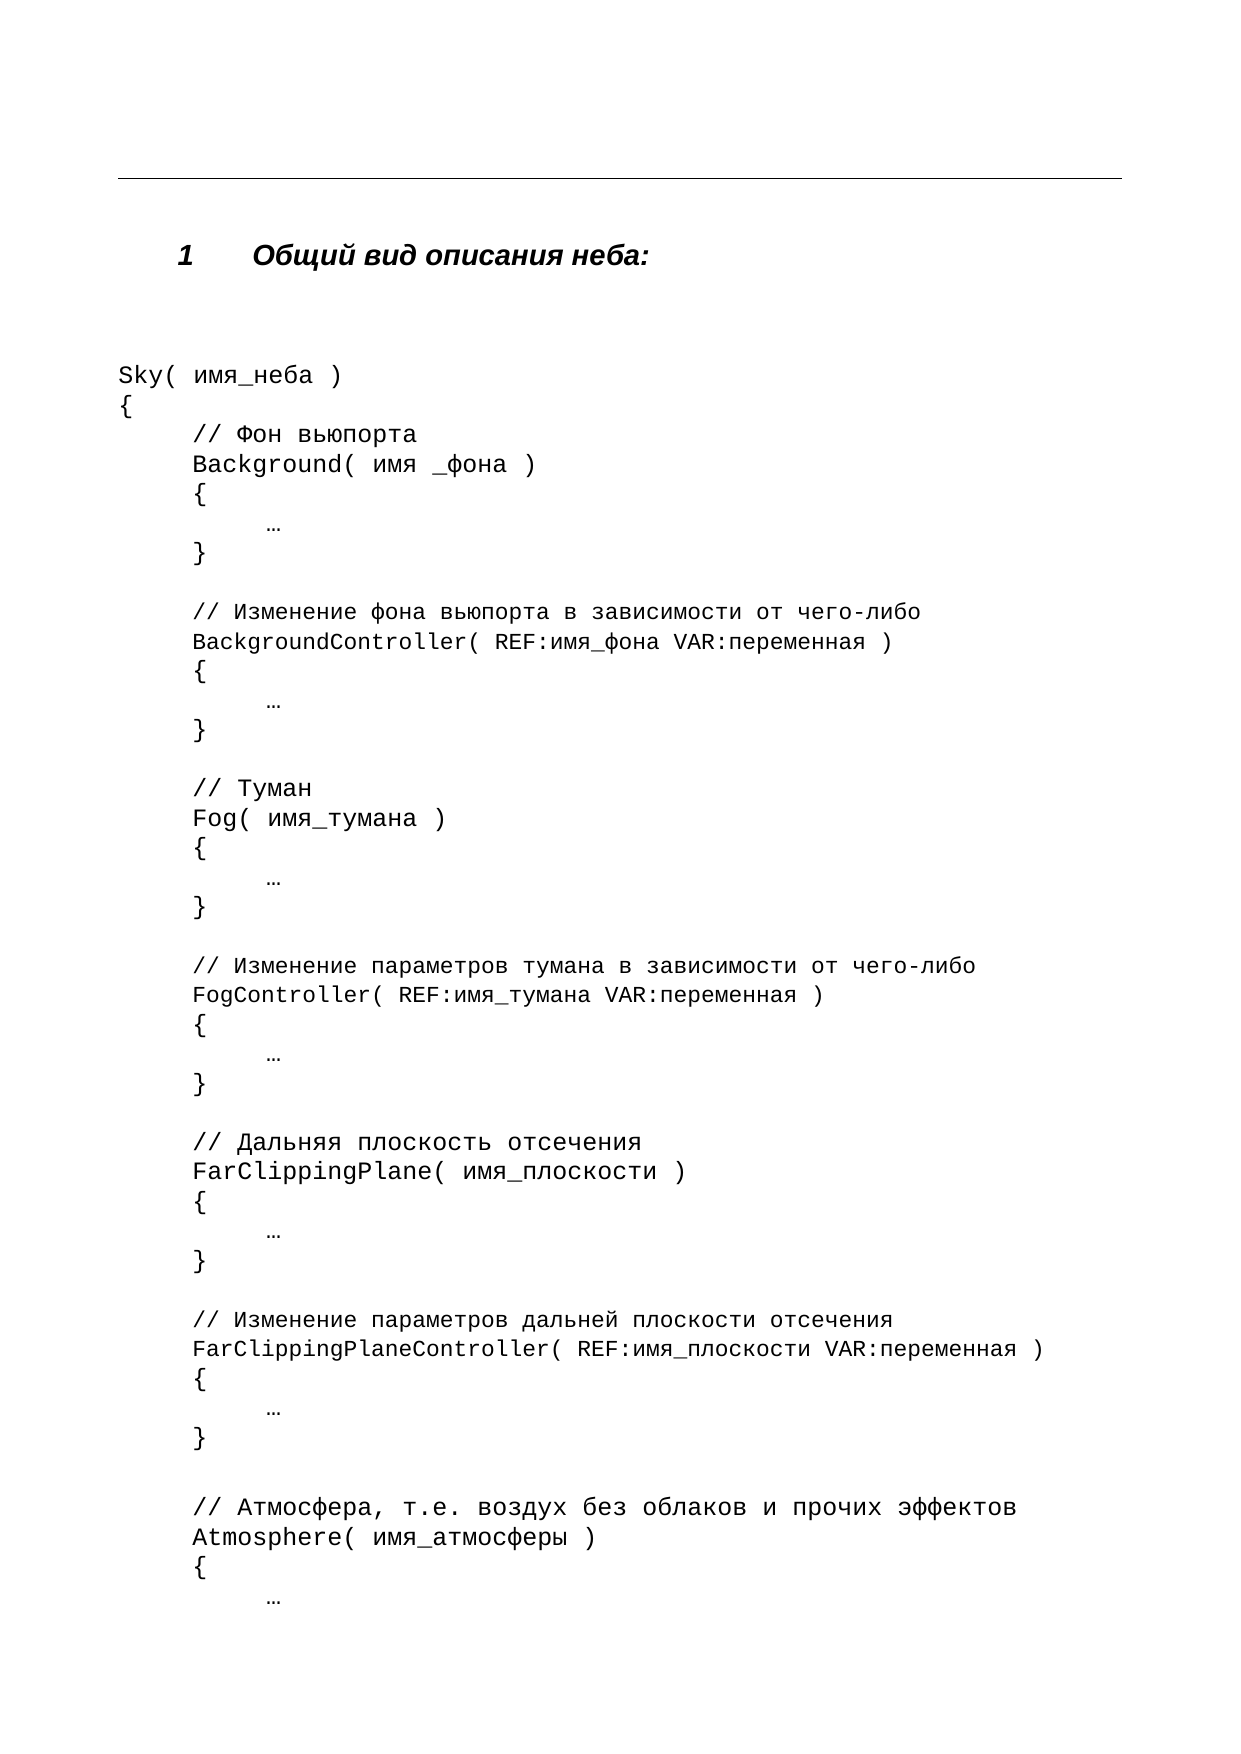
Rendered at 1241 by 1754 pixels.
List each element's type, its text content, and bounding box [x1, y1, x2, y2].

text } [118, 1068, 1122, 1097]
text … [118, 1038, 1122, 1068]
text { [118, 1186, 1122, 1215]
text Background( имя _фона ) [118, 449, 1122, 478]
text } [118, 891, 1122, 920]
text { [118, 1362, 1122, 1392]
text … [118, 508, 1122, 537]
text { [118, 390, 1122, 419]
text … [118, 1215, 1122, 1244]
text } [118, 537, 1122, 567]
text // Дальняя плоскость отсечения [118, 1127, 1122, 1156]
text } [118, 714, 1122, 743]
text … [118, 861, 1122, 891]
subtitle Общий вид описания неба: [118, 179, 1122, 330]
text FarClippingPlaneController( REF:имя_плоскости VAR:переменная ) [118, 1333, 1122, 1362]
text // Изменение фона вьюпорта в зависимости от чего-либо [118, 596, 1122, 626]
text { [118, 655, 1122, 684]
text { [118, 832, 1122, 861]
text // Фон вьюпорта [118, 419, 1122, 449]
text // Изменение параметров тумана в зависимости от чего-либо [118, 950, 1122, 979]
text Atmosphere( имя_атмосферы ) [118, 1522, 1122, 1551]
text … [118, 684, 1122, 714]
text // Туман [118, 773, 1122, 802]
text … [118, 1392, 1122, 1421]
text FarClippingPlane( имя_плоскости ) [118, 1156, 1122, 1186]
text … [118, 1581, 1122, 1610]
text } [118, 1244, 1122, 1274]
text { [118, 478, 1122, 508]
text { [118, 1009, 1122, 1038]
text FogController( REF:имя_тумана VAR:переменная ) [118, 979, 1122, 1009]
text // Атмосфера, т.е. воздух без облаков и прочих эффектов [118, 1492, 1122, 1522]
text } [118, 1421, 1122, 1451]
text Sky( имя_неба ) [118, 360, 1122, 390]
text BackgroundController( REF:имя_фона VAR:переменная ) [118, 626, 1122, 655]
text Fog( имя_тумана ) [118, 802, 1122, 832]
text // Изменение параметров дальней плоскости отсечения [118, 1303, 1122, 1333]
text { [118, 1551, 1122, 1581]
